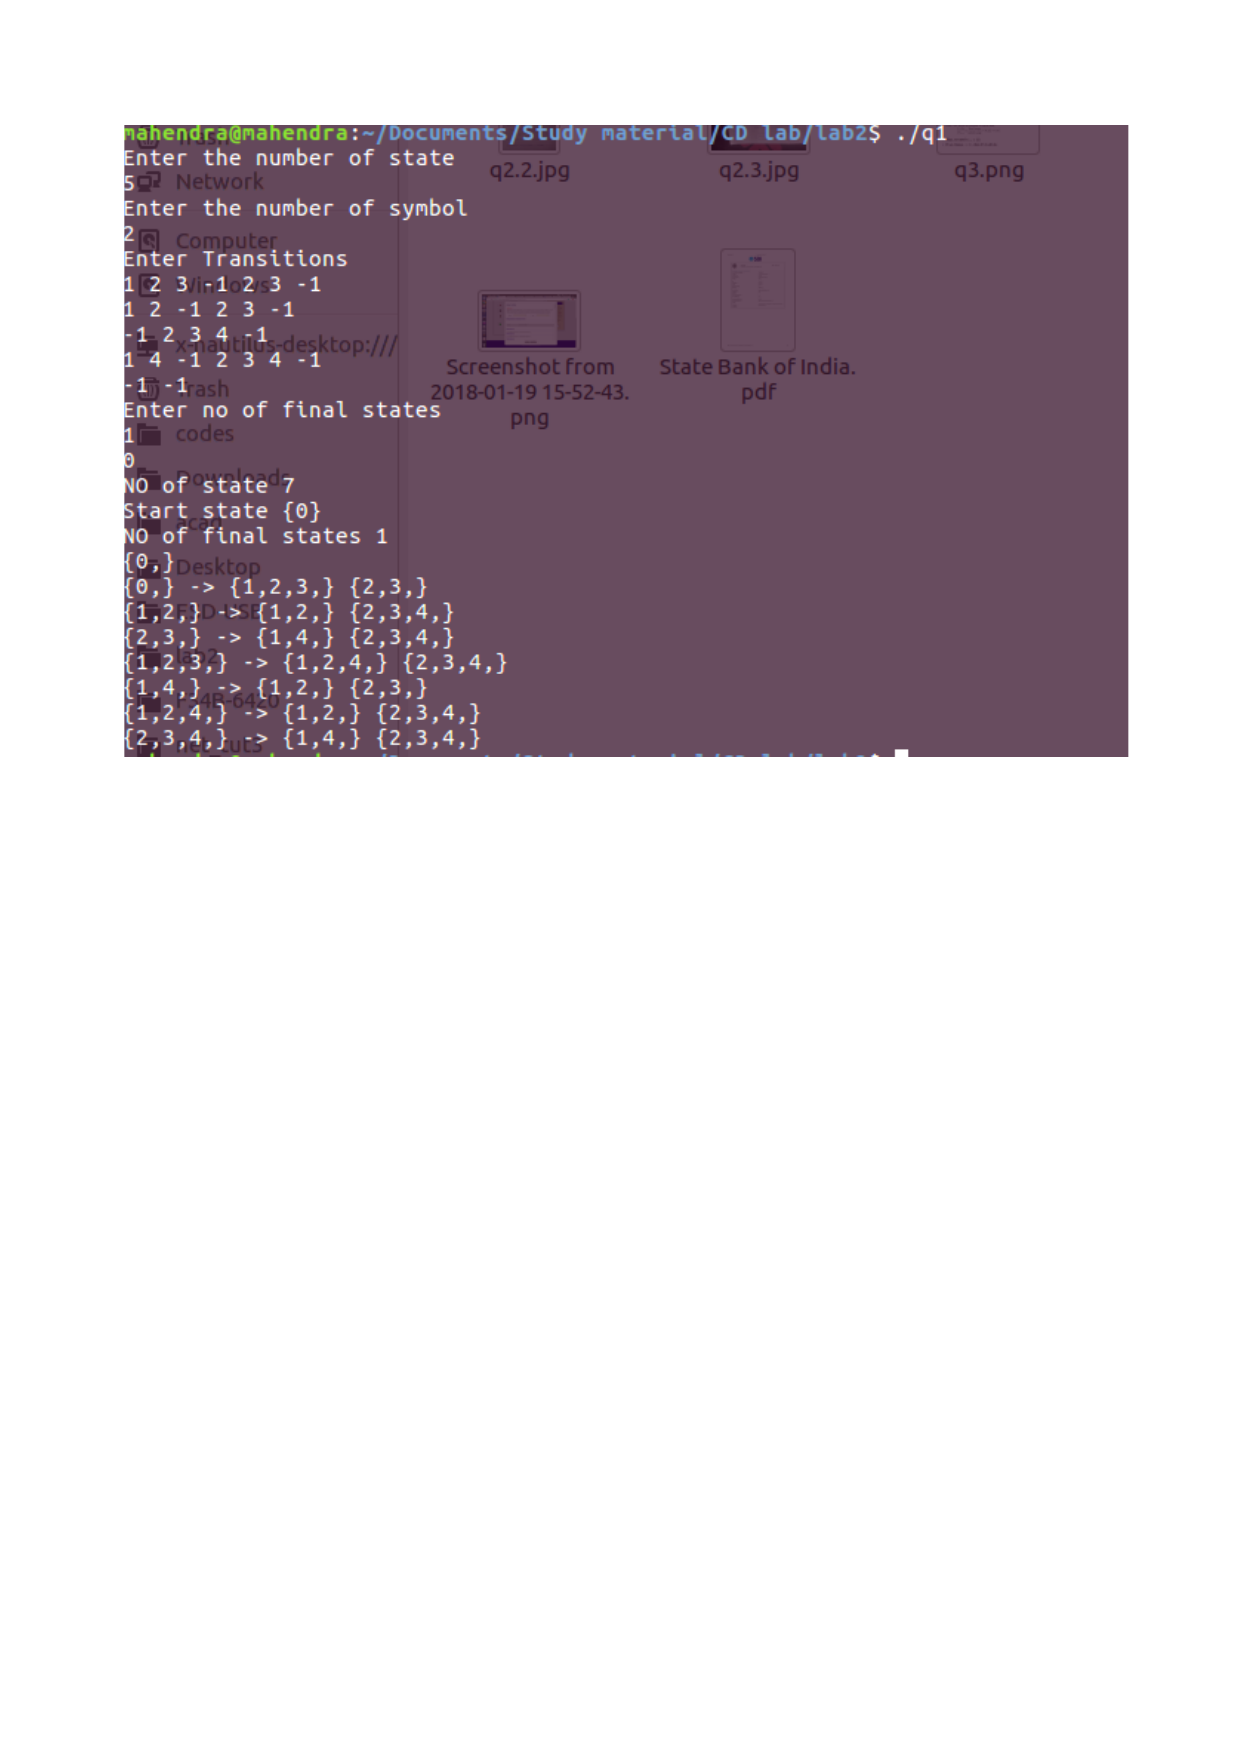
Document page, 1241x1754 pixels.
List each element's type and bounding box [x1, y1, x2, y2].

picture [124, 125, 1129, 757]
